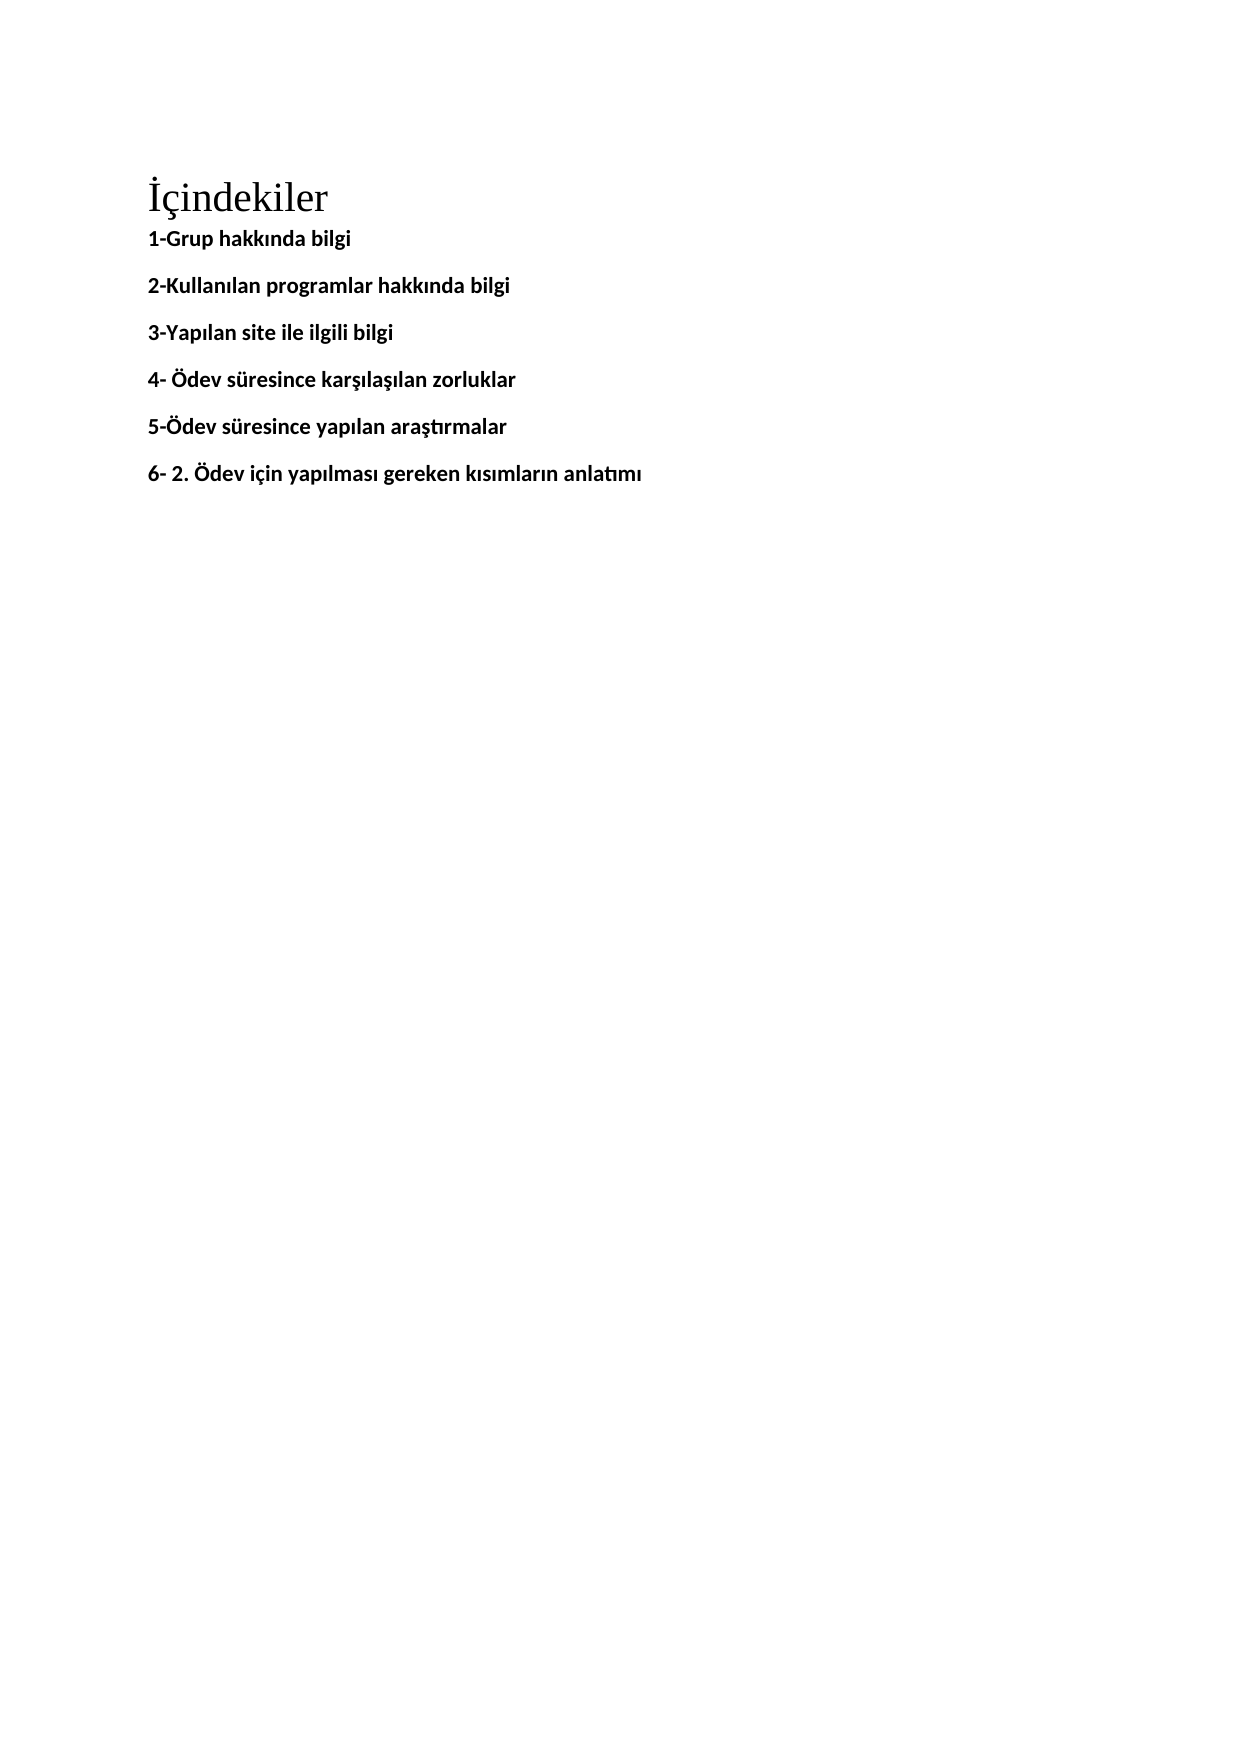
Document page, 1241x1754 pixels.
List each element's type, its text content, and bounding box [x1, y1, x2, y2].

text 3-Yapılan site ile ilgili bilgi [148, 318, 1093, 346]
text 4- Ödev süresince karşılaşılan zorluklar [148, 365, 1093, 393]
text 6- 2. Ödev için yapılması gereken kısımların anlatımı [148, 459, 1093, 487]
text 2-Kullanılan programlar hakkında bilgi [148, 271, 1093, 299]
subtitle İçindekiler [148, 173, 1093, 221]
text 1-Grup hakkında bilgi [148, 224, 1093, 252]
text 5-Ödev süresince yapılan araştırmalar [148, 412, 1093, 440]
